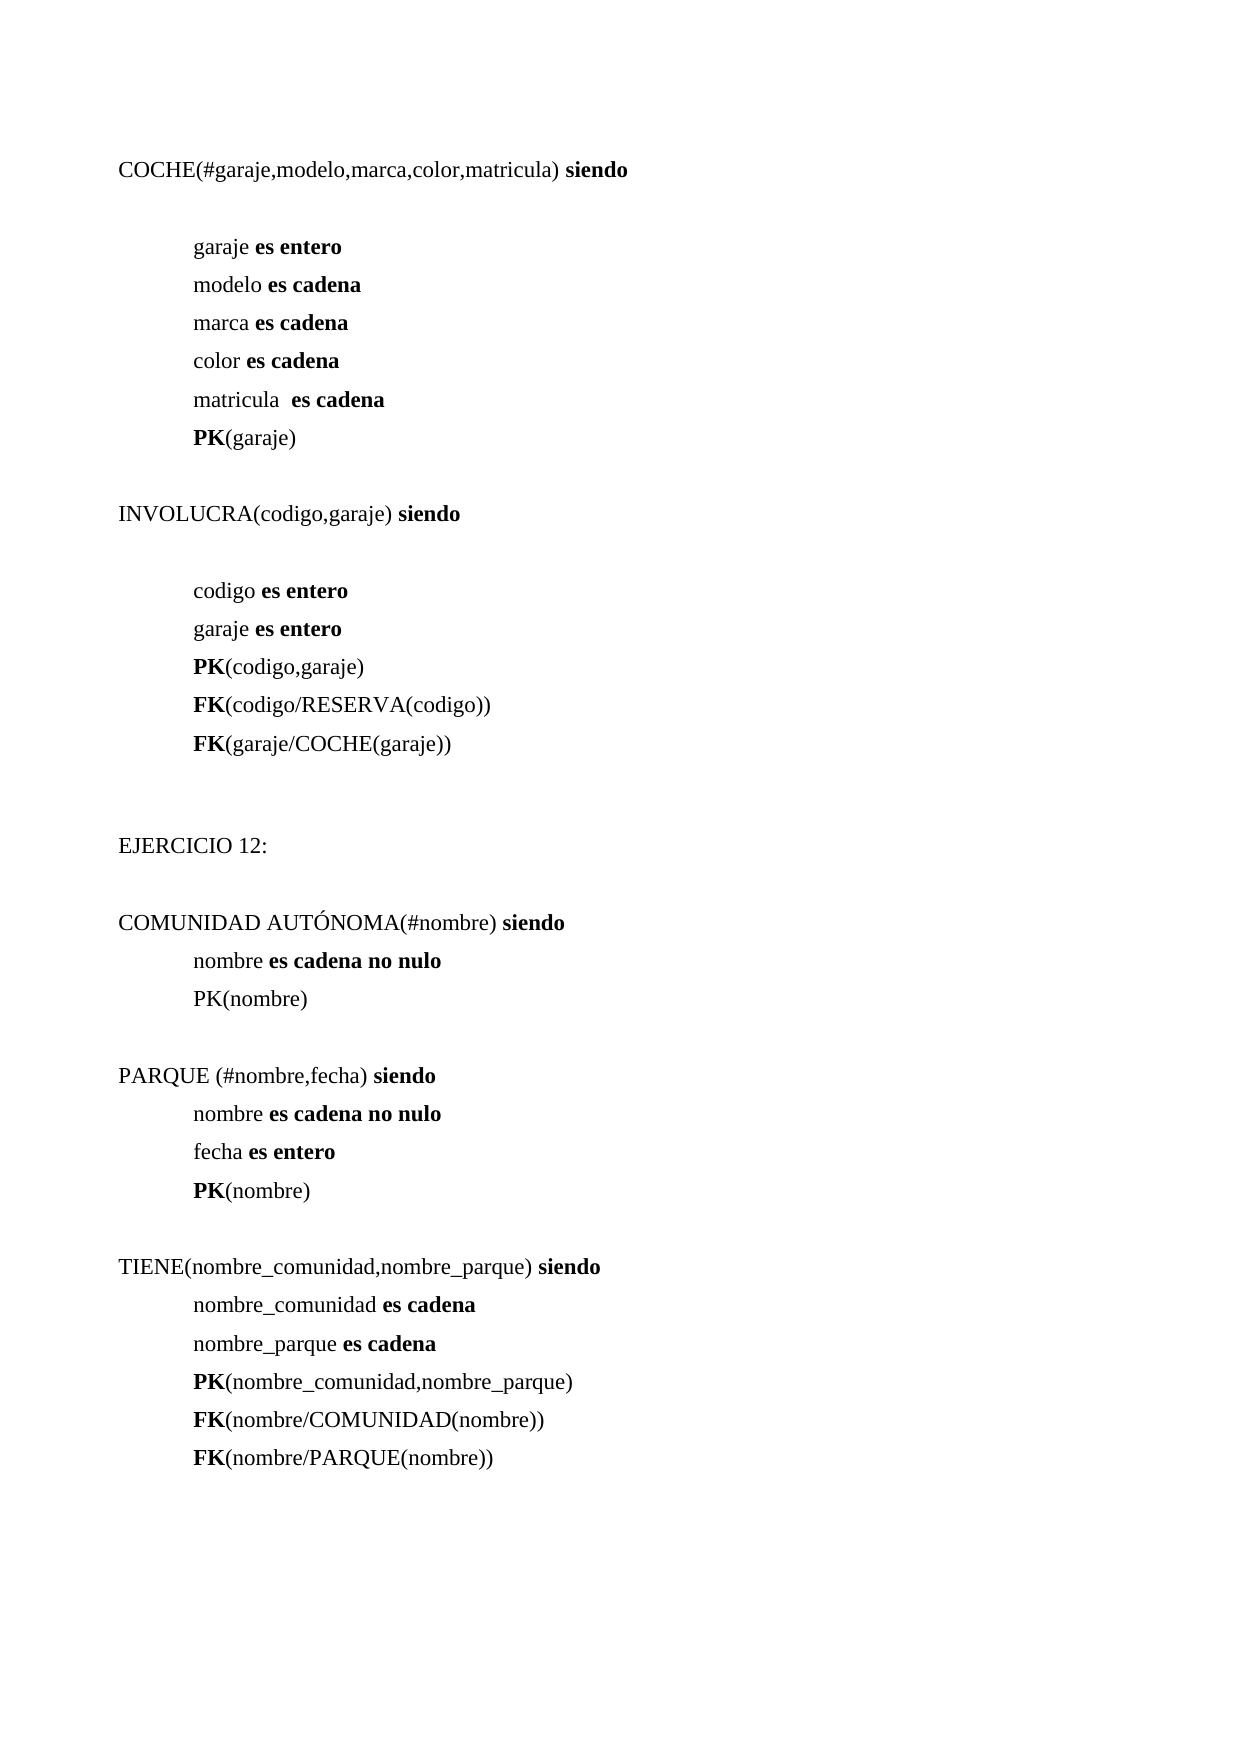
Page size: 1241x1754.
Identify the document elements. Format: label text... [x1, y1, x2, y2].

text color es cadena [118, 347, 1122, 374]
text nombre_comunidad es cadena [118, 1291, 1122, 1318]
text garaje es entero [118, 233, 1122, 259]
text FK(codigo/RESERVA(codigo)) [118, 692, 1122, 718]
text PK(nombre) [118, 986, 1122, 1012]
text INVOLUCRA(codigo,garaje) siendo [118, 500, 1122, 527]
text nombre es cadena no nulo [118, 1100, 1122, 1127]
text FK(nombre/PARQUE(nombre)) [118, 1444, 1122, 1471]
text COCHE(#garaje,modelo,marca,color,matricula) siendo [118, 156, 1122, 183]
text PK(codigo,garaje) [118, 653, 1122, 680]
text EJERCICIO 12: [118, 833, 1122, 859]
text TIENE(nombre_comunidad,nombre_parque) siendo [118, 1253, 1122, 1279]
text marca es cadena [118, 309, 1122, 336]
text PK(nombre_comunidad,nombre_parque) [118, 1368, 1122, 1394]
text garaje es entero [118, 615, 1122, 641]
text codigo es entero [118, 577, 1122, 603]
text PK(garaje) [118, 424, 1122, 450]
text nombre_parque es cadena [118, 1329, 1122, 1356]
text PARQUE (#nombre,fecha) siendo [118, 1062, 1122, 1088]
text PK(nombre) [118, 1177, 1122, 1203]
text fecha es entero [118, 1138, 1122, 1165]
text COMUNIDAD AUTÓNOMA(#nombre) siendo [118, 909, 1122, 935]
text matricula es cadena [118, 386, 1122, 412]
text FK(nombre/COMUNIDAD(nombre)) [118, 1406, 1122, 1432]
text modelo es cadena [118, 271, 1122, 297]
text nombre es cadena no nulo [118, 947, 1122, 974]
text FK(garaje/COCHE(garaje)) [118, 730, 1122, 756]
